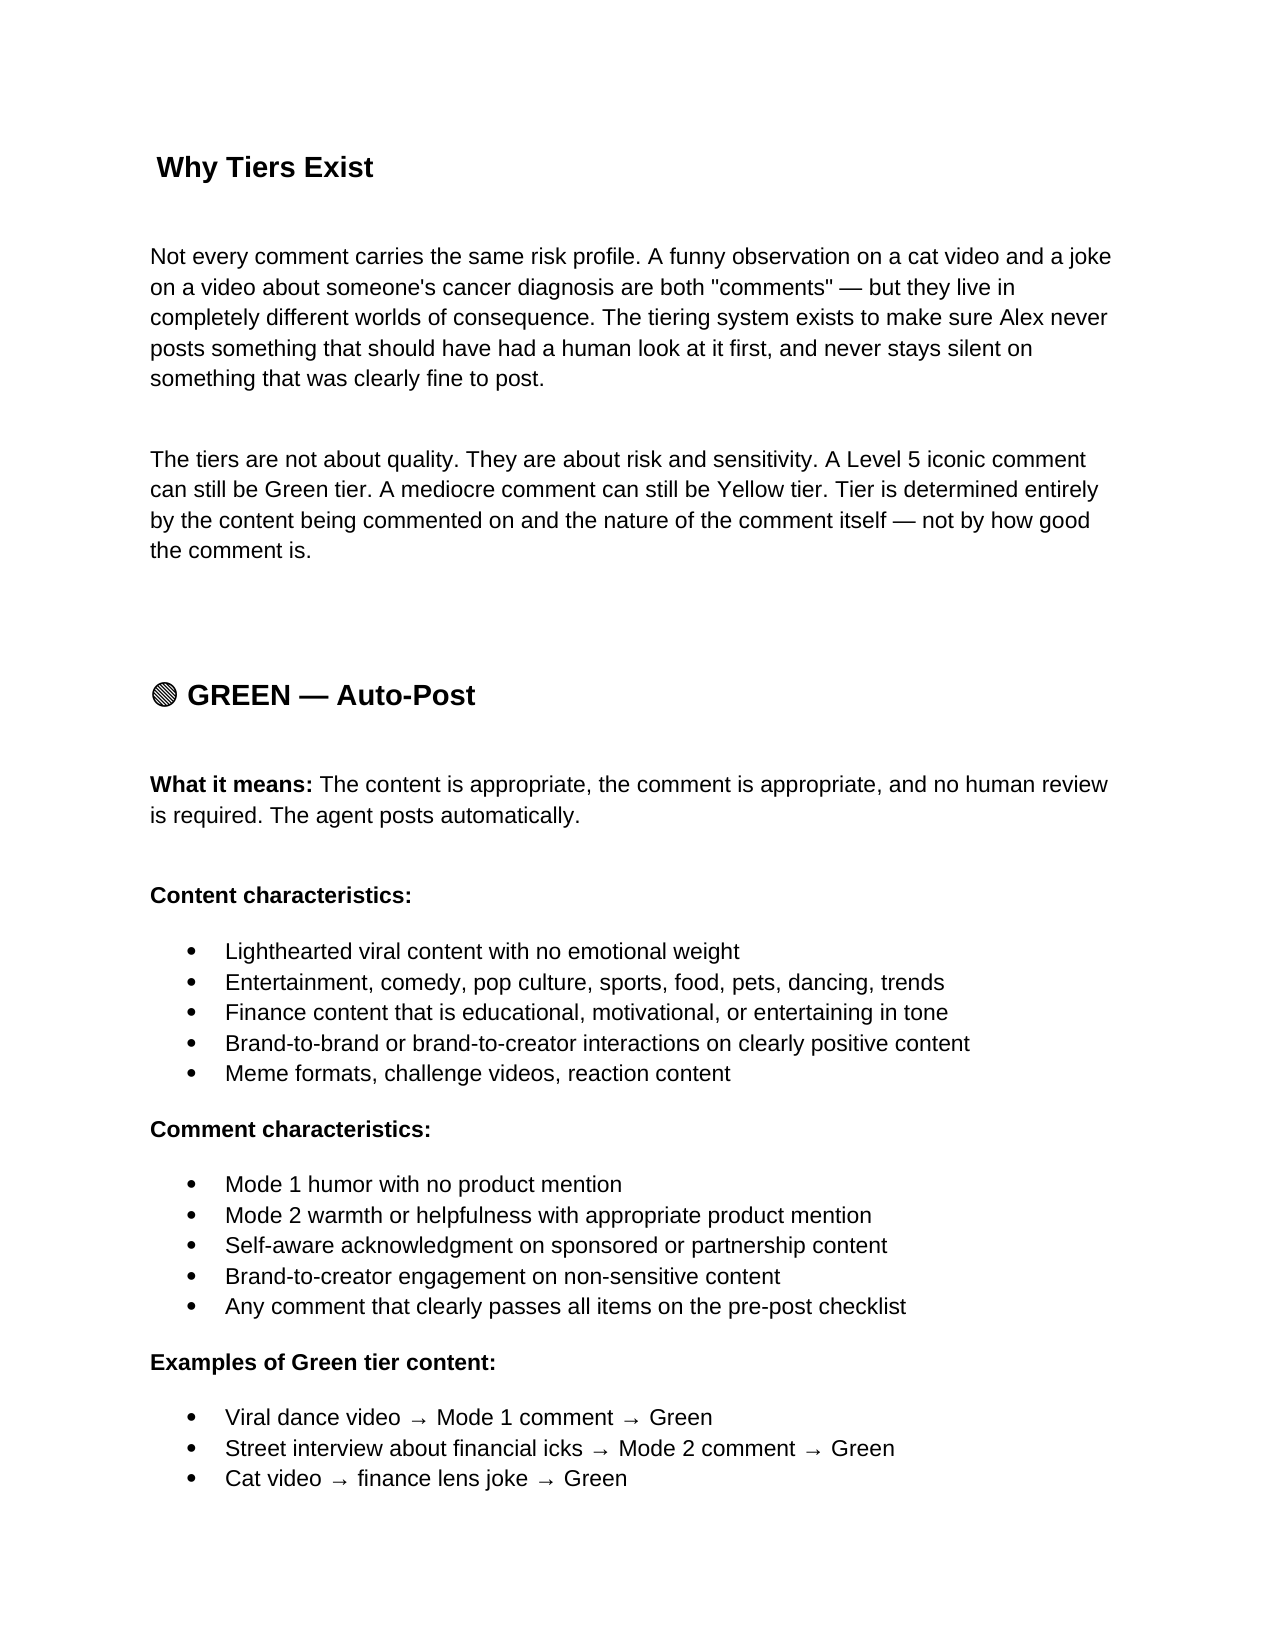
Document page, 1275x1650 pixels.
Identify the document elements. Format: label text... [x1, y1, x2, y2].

list Street interview about financial icks → Mode 2 comment → Green [187, 1435, 1125, 1461]
list Finance content that is educational, motivational, or entertaining in tone [187, 999, 1125, 1025]
list Mode 2 warmth or helpfulness with appropriate product mention [187, 1202, 1125, 1228]
text The tiers are not about quality. They are about risk and sensitivity. A Level 5 iconic comment can still be Green tier. A mediocre comment can still be Yellow tier. Tier is determined entirely by the content being commented on and the nature of the comment itself — not by how good the comment is. [150, 446, 1125, 564]
list Mode 1 humor with no product mention [187, 1171, 1125, 1197]
list Brand-to-creator engagement on non-sensitive content [187, 1263, 1125, 1289]
list Meme formats, challenge videos, reaction content [187, 1060, 1125, 1086]
text Why Tiers Exist [150, 150, 1125, 183]
list Viral dance video → Mode 1 comment → Green [187, 1404, 1125, 1431]
text Content characteristics: [150, 882, 1125, 909]
subtitle 🟢 GREEN — Auto-Post [150, 678, 1125, 712]
list Any comment that clearly passes all items on the pre-post checklist [187, 1293, 1125, 1319]
text Not every comment carries the same risk profile. A funny observation on a cat video and a joke on a video about someone's cancer diagnosis are both "comments" — but they live in completely different worlds of consequence. The tiering system exists to make sure Alex never posts something that should have had a human look at it first, and never stays silent on something that was clearly fine to post. [150, 243, 1125, 392]
list Brand-to-brand or brand-to-creator interactions on clearly positive content [187, 1029, 1125, 1056]
text Comment characteristics: [150, 1116, 1125, 1142]
list Cat video → finance lens joke → Green [187, 1465, 1125, 1492]
list Self-aware acknowledgment on sponsored or partnership content [187, 1232, 1125, 1258]
list Lighthearted viral content with no emotional weight [187, 938, 1125, 964]
text Examples of Green tier content: [150, 1349, 1125, 1375]
list Entertainment, comedy, pop culture, sports, food, pets, dancing, trends [187, 968, 1125, 995]
text What it means: The content is appropriate, the comment is appropriate, and no human review is required. The agent posts automatically. [150, 771, 1125, 828]
